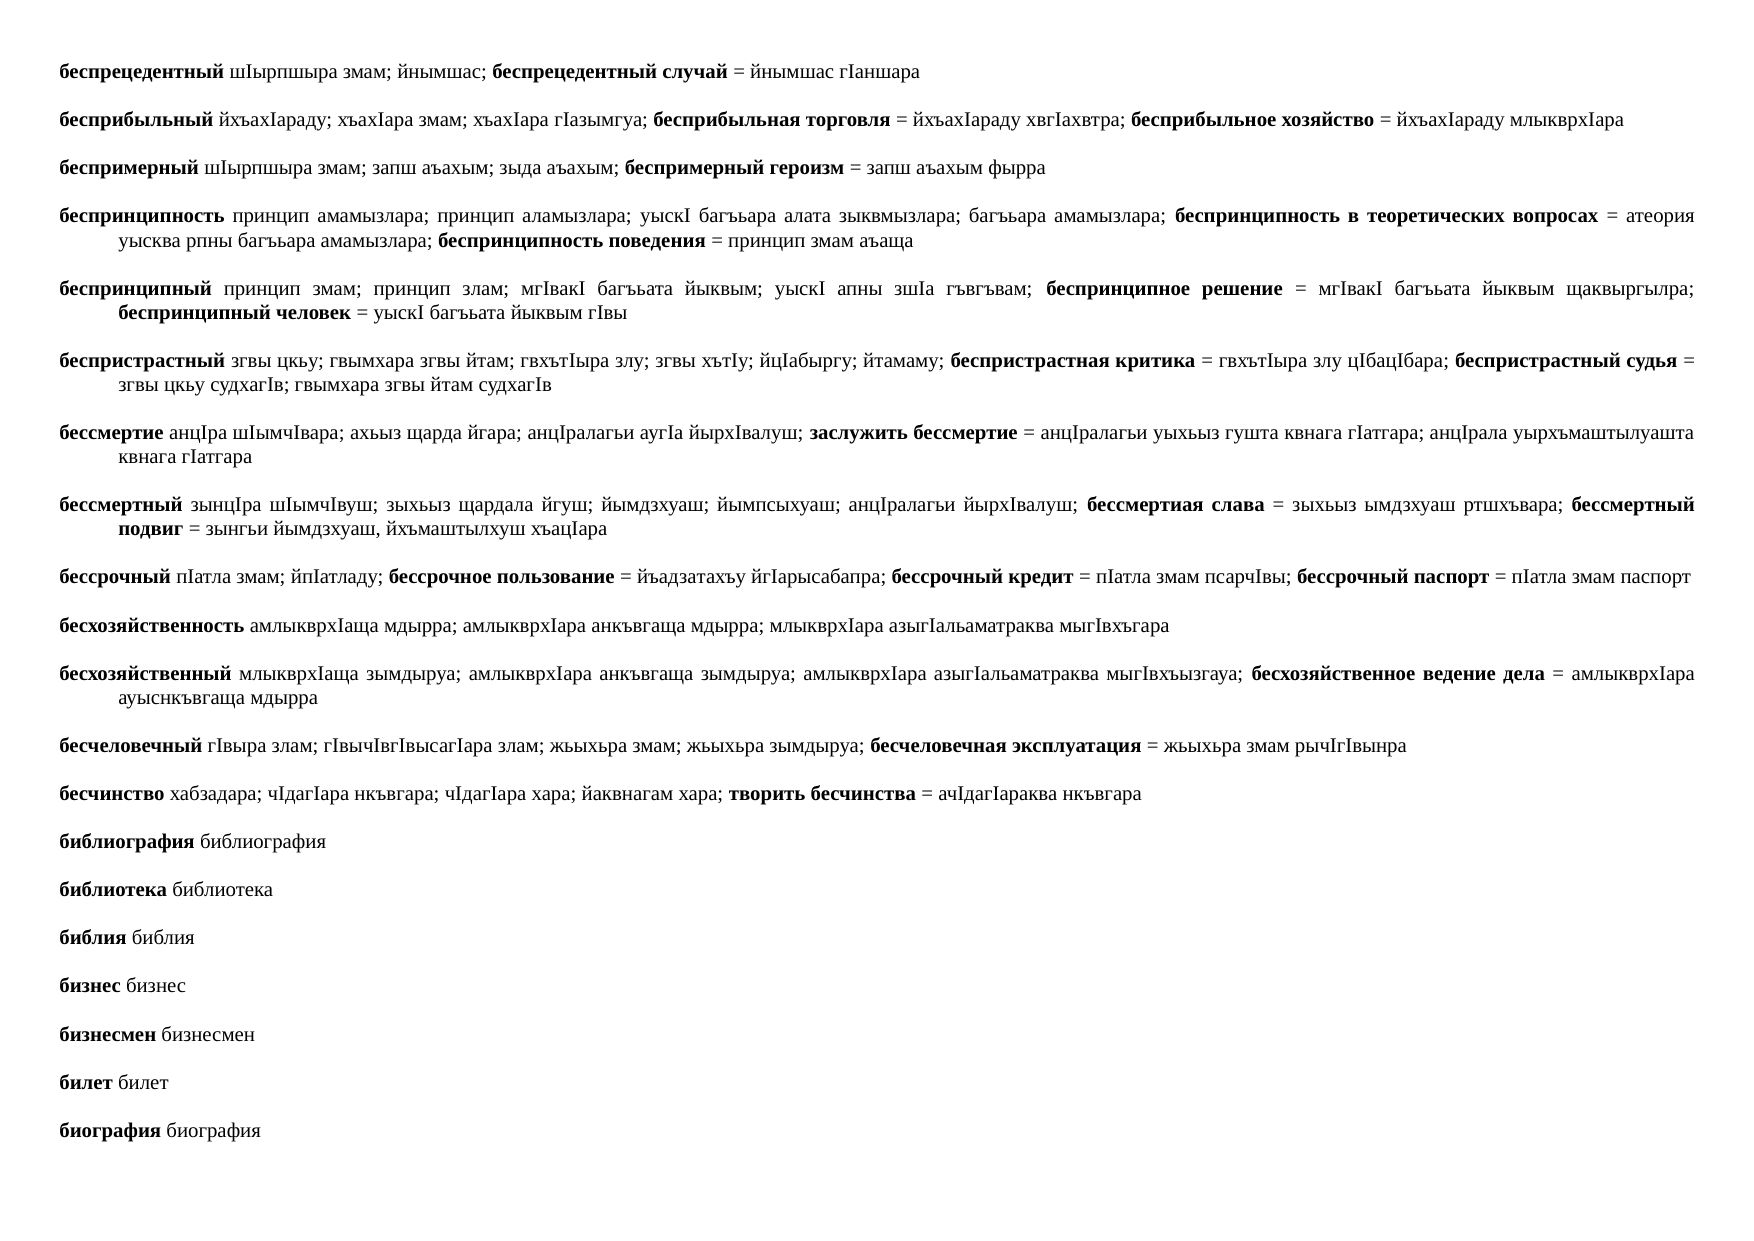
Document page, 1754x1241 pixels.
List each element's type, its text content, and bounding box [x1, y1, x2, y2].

text бесхозяйственность амлыкврхIаща мдырра; амлыкврхIара анкъвгаща мдырра; млыкврхIара азыгIальаматраква мыгIвхъгара [59, 612, 1695, 637]
text биография биография [59, 1118, 1695, 1142]
text бесприбыльный йхъахIараду; хъахIара змам; хъахIара гIазымгуа; бесприбыльная торговля = йхъахIараду хвгIахвтра; бесприбыльное хозяйство = йхъахIараду млыкврхIара [59, 107, 1695, 131]
text бессмертный зынцIра шIымчIвуш; зыхьыз щардала йгуш; йымдзхуаш; йымпсыхуаш; анцIралагьи йырхIвалуш; бессмертиая слава = зыхьыз ымдзхуаш ртшхъвара; бессмертный подвиг = зынгьи йымдзхуаш, йхъмаштылхуш хъацIара [59, 492, 1695, 540]
text бизнес бизнес [59, 973, 1695, 997]
text бессмертие анцIра шIымчIвара; ахьыз щарда йгара; анцIралагьи аугIа йырхIвалуш; заслужить бессмертие = анцIралагьи уыхьыз гушта квнага гIатгара; анцIрала уырхъмаштылуашта квнага гIатгара [59, 420, 1695, 468]
text бессрочный пIатла змам; йпIатладу; бессрочное пользование = йъадзатахъу йгIарысабапра; бессрочный кредит = пIатла змам псарчIвы; бессрочный паспорт = пIатла змам паспорт [59, 564, 1695, 588]
text бесхозяйственный млыкврхIаща зымдыруа; амлыкврхIара анкъвгаща зымдыруа; амлыкврхIара азыгIальаматраква мыгIвхъызгауа; бесхозяйственное ведение дела = амлыкврхIара ауыснкъвгаща мдырра [59, 661, 1695, 709]
text библия библия [59, 925, 1695, 949]
text беспримерный шIырпшыра змам; запш аъахым; зыда аъахым; беспримерный героизм = запш аъахым фырра [59, 155, 1695, 179]
text библиотека библиотека [59, 877, 1695, 901]
text беспринципный принцип змам; принцип злам; мгIвакI багъьата йыквым; уыскI апны зшIа гъвгъвам; беспринципное решение = мгIвакI багъьата йыквым щаквыргылра; беспринципный человек = уыскI багъьата йыквым гIвы [59, 276, 1695, 324]
text библиография библиография [59, 829, 1695, 853]
text бесчинство хабзадара; чIдагIара нкъвгара; чIдагIара хара; йаквнагам хара; творить бесчинства = ачIдагIараква нкъвгара [59, 781, 1695, 805]
text беспрецедентный шIырпшыра змам; йнымшас; беспрецедентный случай = йнымшас гIаншара [59, 59, 1695, 83]
text бизнесмен бизнесмен [59, 1022, 1695, 1046]
text билет билет [59, 1070, 1695, 1094]
text бесчеловечный гIвыра злам; гIвычIвгIвысагIара злам; жьыхьра змам; жьыхьра зымдыруа; бесчеловечная эксплуатация = жьыхьра змам рычIгIвынра [59, 733, 1695, 757]
text беспринципность принцип амамызлара; принцип аламызлара; уыскI багъьара алата зыквмызлара; багъьара амамызлара; беспринципность в теоретических вопросах = атеория уысква рпны багъьара амамызлара; беспринципность поведения = принцип змам аъаща [59, 203, 1695, 252]
text беспристрастный згвы цкьу; гвымхара згвы йтам; гвхътIыра злу; згвы хътIу; йцIабыргу; йтамаму; беспристрастная критика = гвхътIыра злу цIбацIбара; беспристрастный судья = згвы цкьу судхагIв; гвымхара згвы йтам судхагIв [59, 348, 1695, 396]
